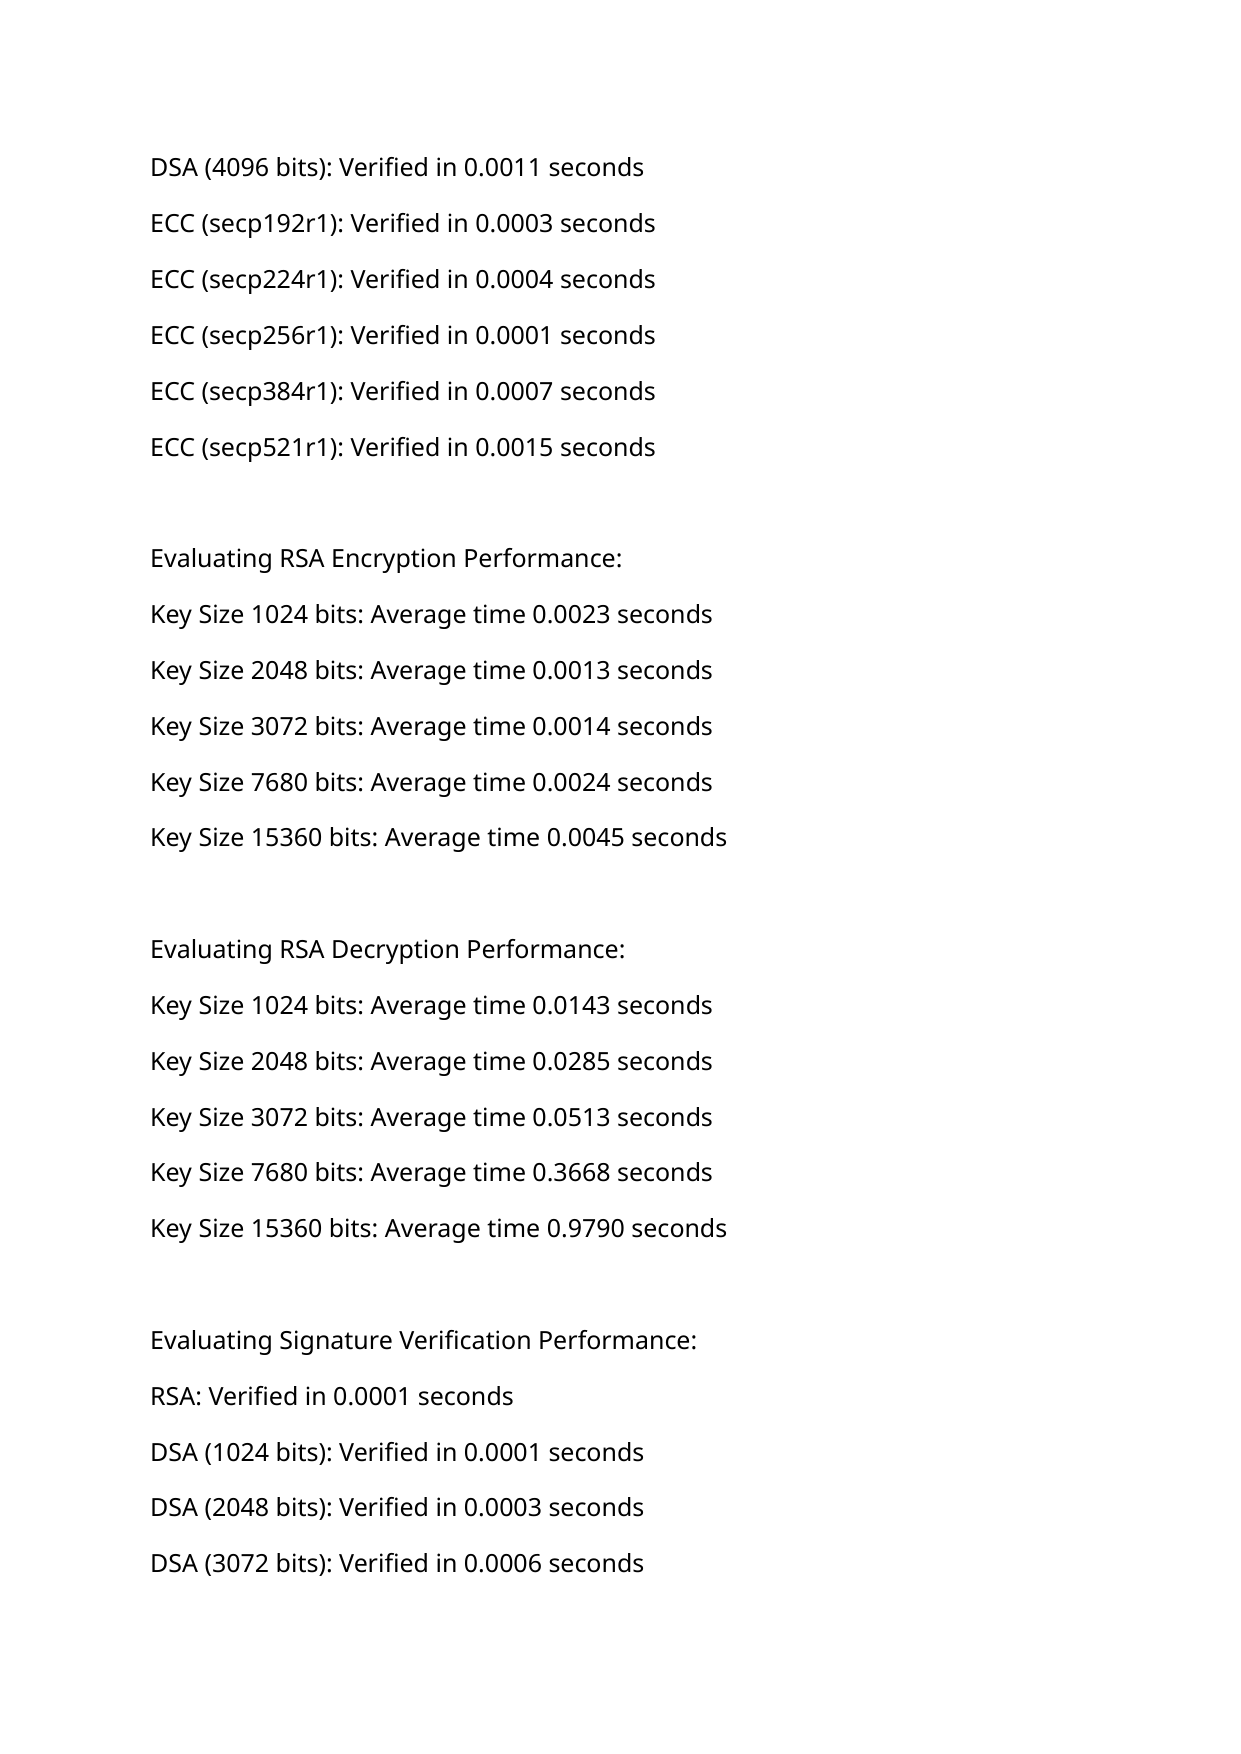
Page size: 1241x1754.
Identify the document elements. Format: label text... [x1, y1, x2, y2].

text RSA: Verified in 0.0001 seconds [150, 1378, 1090, 1412]
text ECC (secp521r1): Verified in 0.0015 seconds [150, 429, 1090, 463]
text ECC (secp224r1): Verified in 0.0004 seconds [150, 262, 1090, 296]
text Key Size 15360 bits: Average time 0.9790 seconds [150, 1211, 1090, 1245]
text DSA (4096 bits): Verified in 0.0011 seconds [150, 150, 1090, 184]
text Key Size 3072 bits: Average time 0.0513 seconds [150, 1099, 1090, 1133]
text DSA (1024 bits): Verified in 0.0001 seconds [150, 1434, 1090, 1468]
text Key Size 1024 bits: Average time 0.0143 seconds [150, 987, 1090, 1022]
text Key Size 7680 bits: Average time 0.3668 seconds [150, 1155, 1090, 1189]
text Key Size 2048 bits: Average time 0.0013 seconds [150, 652, 1090, 687]
text Key Size 1024 bits: Average time 0.0023 seconds [150, 597, 1090, 631]
text ECC (secp192r1): Verified in 0.0003 seconds [150, 206, 1090, 240]
text Evaluating Signature Verification Performance: [150, 1322, 1090, 1357]
text DSA (3072 bits): Verified in 0.0006 seconds [150, 1546, 1090, 1580]
text ECC (secp384r1): Verified in 0.0007 seconds [150, 373, 1090, 407]
text DSA (2048 bits): Verified in 0.0003 seconds [150, 1490, 1090, 1524]
text Evaluating RSA Decryption Performance: [150, 932, 1090, 966]
text ECC (secp256r1): Verified in 0.0001 seconds [150, 317, 1090, 352]
text Key Size 7680 bits: Average time 0.0024 seconds [150, 764, 1090, 798]
text Key Size 2048 bits: Average time 0.0285 seconds [150, 1043, 1090, 1077]
text Key Size 15360 bits: Average time 0.0045 seconds [150, 820, 1090, 854]
text Key Size 3072 bits: Average time 0.0014 seconds [150, 708, 1090, 742]
text Evaluating RSA Encryption Performance: [150, 541, 1090, 575]
